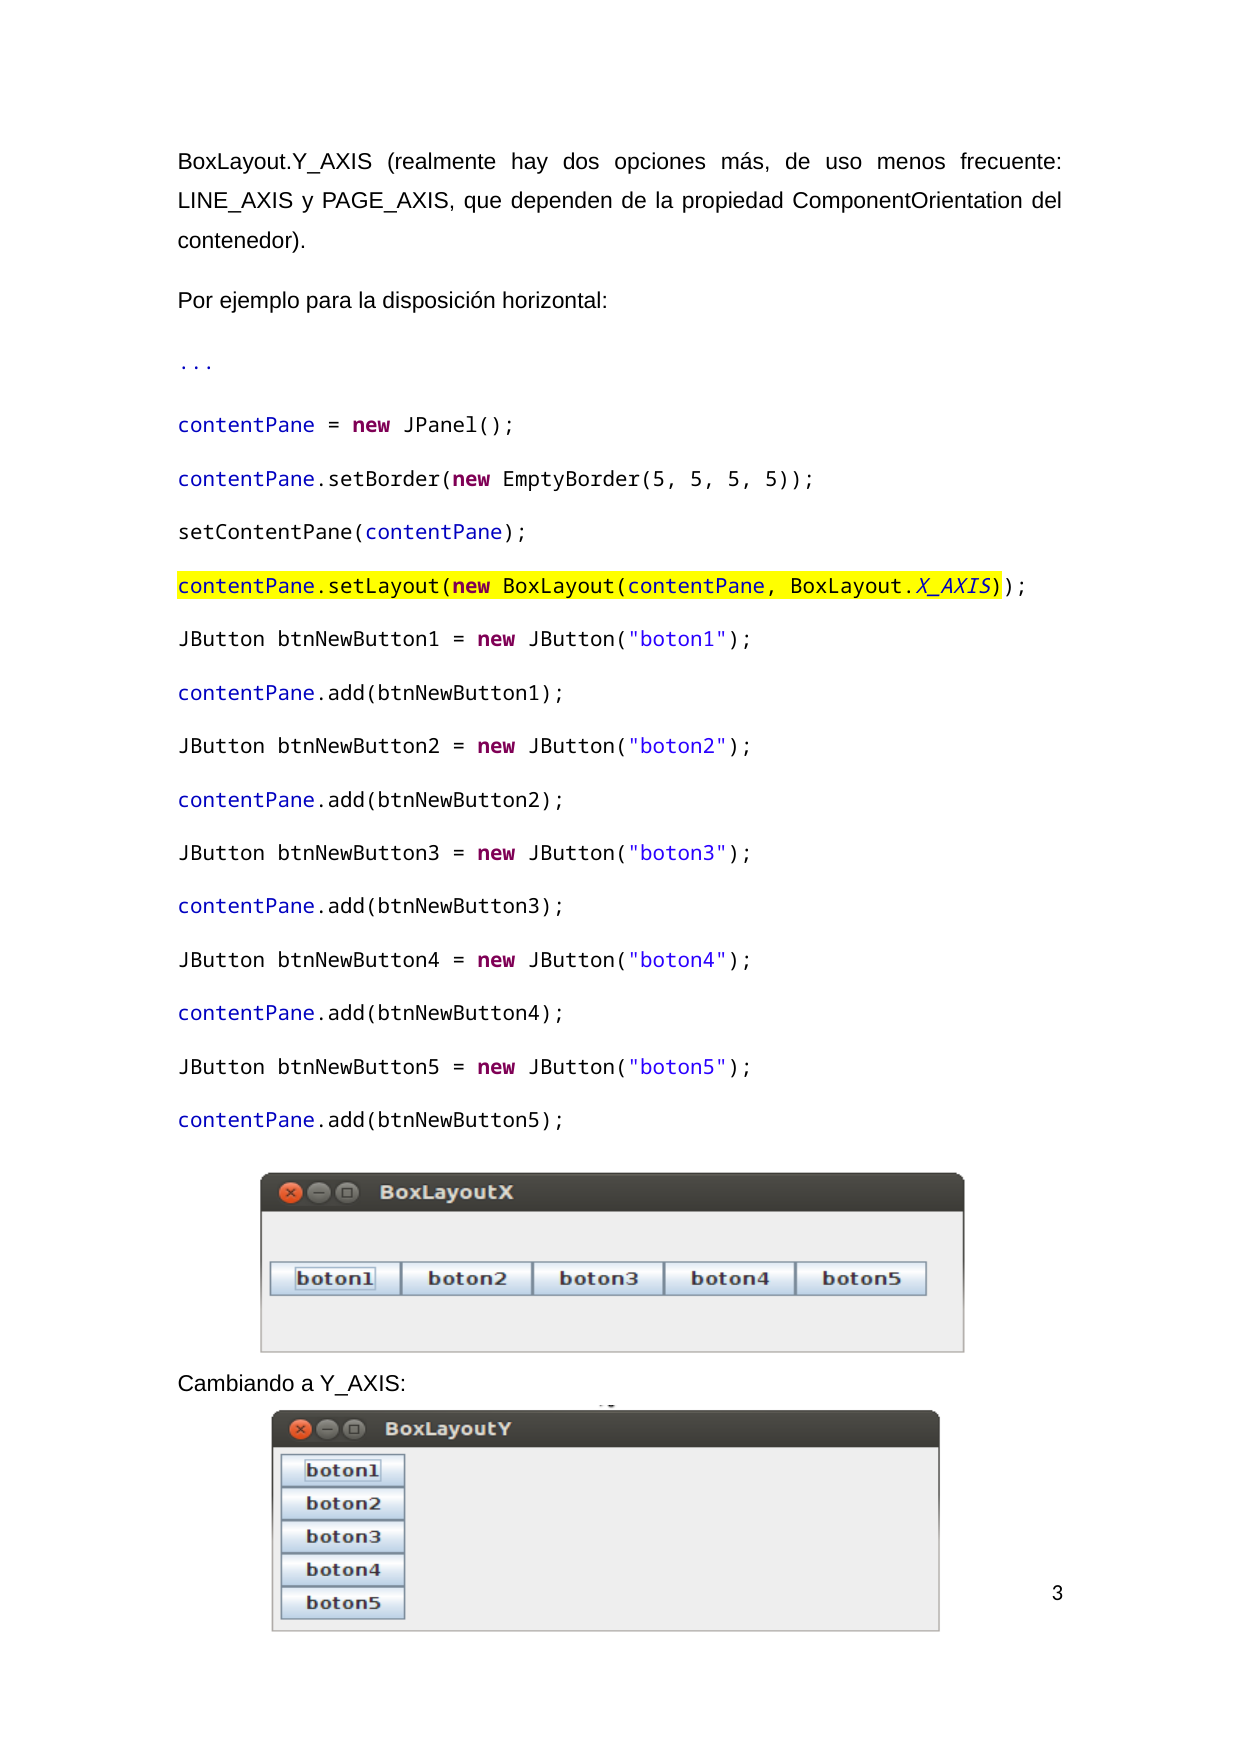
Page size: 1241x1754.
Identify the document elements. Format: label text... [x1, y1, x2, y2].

text setContentPane(contentPane); [177, 517, 1063, 546]
text contentPane.add(btnNewButton3); [177, 892, 1063, 920]
text JButton btnNewButton5 = new JButton("boton5"); [177, 1052, 1063, 1080]
text JButton btnNewButton2 = new JButton("boton2"); [177, 731, 1063, 760]
text Cambiando a Y_AXIS: [177, 1159, 1063, 1396]
text JButton btnNewButton3 = new JButton("boton3"); [177, 838, 1063, 867]
text JButton btnNewButton4 = new JButton("boton4"); [177, 945, 1063, 973]
text ... [177, 347, 1063, 376]
picture [266, 1405, 943, 1633]
text BoxLayout.Y_AXIS (realmente hay dos opciones más, de uso menos frecuente: LINE_AXIS y PAGE_AXIS, que dependen de la propiedad ComponentOrientation del contenedor). [177, 148, 1063, 253]
text contentPane.add(btnNewButton5); [177, 1105, 1063, 1134]
text contentPane.add(btnNewButton2); [177, 785, 1063, 813]
text contentPane.add(btnNewButton1); [177, 678, 1063, 706]
text JButton btnNewButton1 = new JButton("boton1"); [177, 624, 1063, 653]
text Por ejemplo para la disposición horizontal: [177, 287, 1063, 313]
text contentPane = new JPanel(); [177, 411, 1063, 439]
text contentPane.setBorder(new EmptyBorder(5, 5, 5, 5)); [177, 464, 1063, 492]
text contentPane.setLayout(new BoxLayout(contentPane, BoxLayout.X_AXIS)); [177, 571, 1063, 599]
text contentPane.add(btnNewButton4); [177, 998, 1063, 1027]
picture [259, 1166, 970, 1357]
